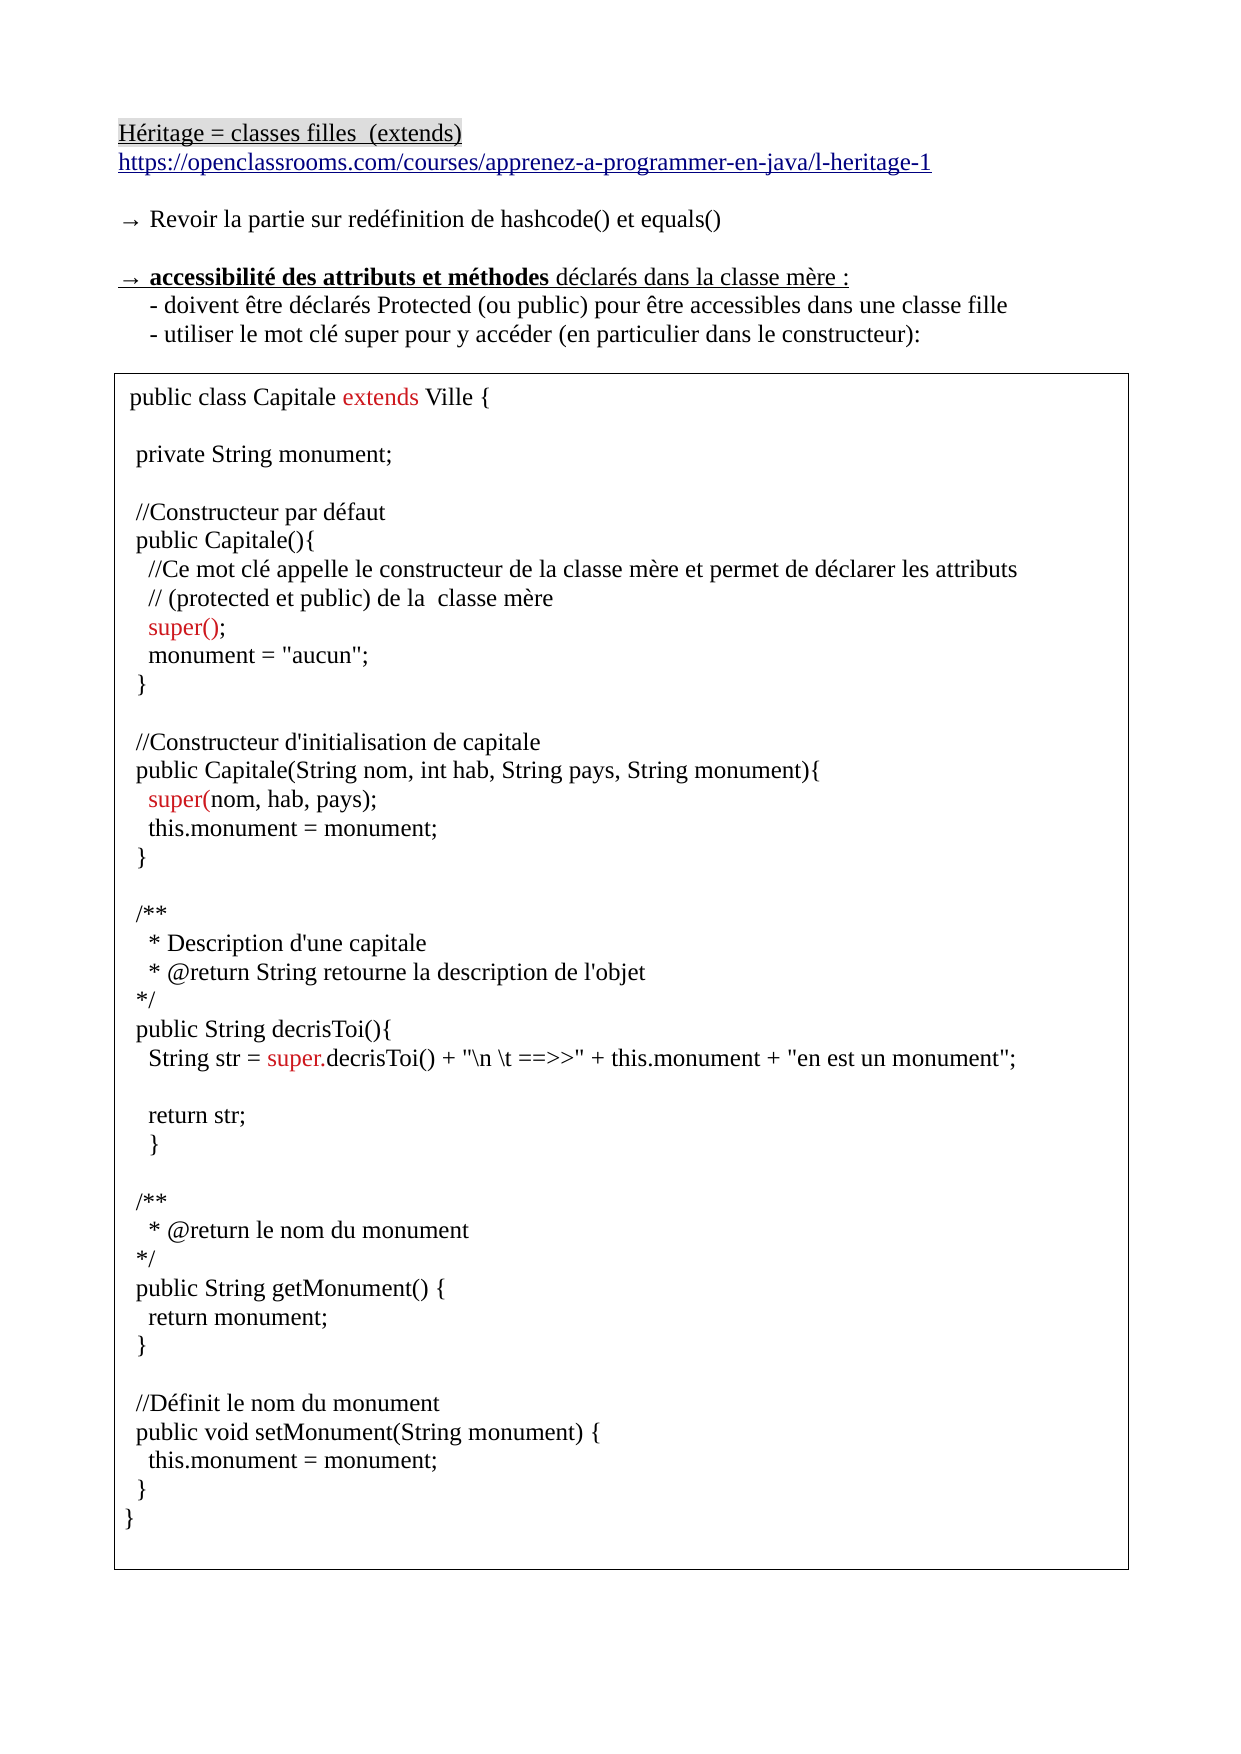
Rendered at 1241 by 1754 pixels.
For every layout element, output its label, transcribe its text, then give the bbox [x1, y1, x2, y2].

text String str = super.decrisToi() + "\n \t ==>>" + this.monument + "en est un monument"; [123, 1043, 1119, 1072]
text private String monument; [123, 439, 1119, 468]
text } [123, 1129, 1119, 1158]
text */ [123, 1244, 1119, 1273]
text * @return String retourne la description de l'objet [123, 957, 1119, 986]
text //Constructeur d'initialisation de capitale [123, 727, 1119, 756]
text → accessibilité des attributs et méthodes déclarés dans la classe mère : [118, 262, 1122, 291]
text this.monument = monument; [123, 813, 1119, 842]
text } [123, 1331, 1119, 1359]
text monument = "aucun"; [123, 641, 1119, 669]
text /** [123, 899, 1119, 928]
text public String getMonument() { [123, 1273, 1119, 1302]
text } [123, 669, 1119, 698]
text * Description d'une capitale [123, 928, 1119, 957]
text } [123, 1474, 1119, 1503]
text - utiliser le mot clé super pour y accéder (en particulier dans le constructeur): [118, 319, 1122, 348]
text - doivent être déclarés Protected (ou public) pour être accessibles dans une classe fille [118, 291, 1122, 319]
text return monument; [123, 1302, 1119, 1331]
text this.monument = monument; [123, 1446, 1119, 1474]
text //Ce mot clé appelle le constructeur de la classe mère et permet de déclarer les attributs [123, 554, 1119, 583]
text → Revoir la partie sur redéfinition de hashcode() et equals() [118, 204, 1122, 233]
text Héritage = classes filles (extends) [118, 118, 1122, 147]
text } [123, 1503, 1119, 1532]
text // (protected et public) de la classe mère [123, 583, 1119, 612]
text //Définit le nom du monument [123, 1388, 1119, 1417]
text return str; [123, 1101, 1119, 1129]
text */ [123, 986, 1119, 1014]
text public Capitale(String nom, int hab, String pays, String monument){ [123, 756, 1119, 784]
text } [123, 842, 1119, 871]
text /** [123, 1187, 1119, 1216]
text super(); [123, 612, 1119, 641]
text //Constructeur par défaut [123, 497, 1119, 526]
text public void setMonument(String monument) { [123, 1417, 1119, 1446]
text super(nom, hab, pays); [123, 784, 1119, 813]
text https://openclassrooms.com/courses/apprenez-a-programmer-en-java/l-heritage-1 [118, 147, 1122, 176]
text public String decrisToi(){ [123, 1014, 1119, 1043]
text public class Capitale extends Ville { [123, 382, 1119, 411]
text * @return le nom du monument [123, 1216, 1119, 1244]
text public Capitale(){ [123, 526, 1119, 554]
